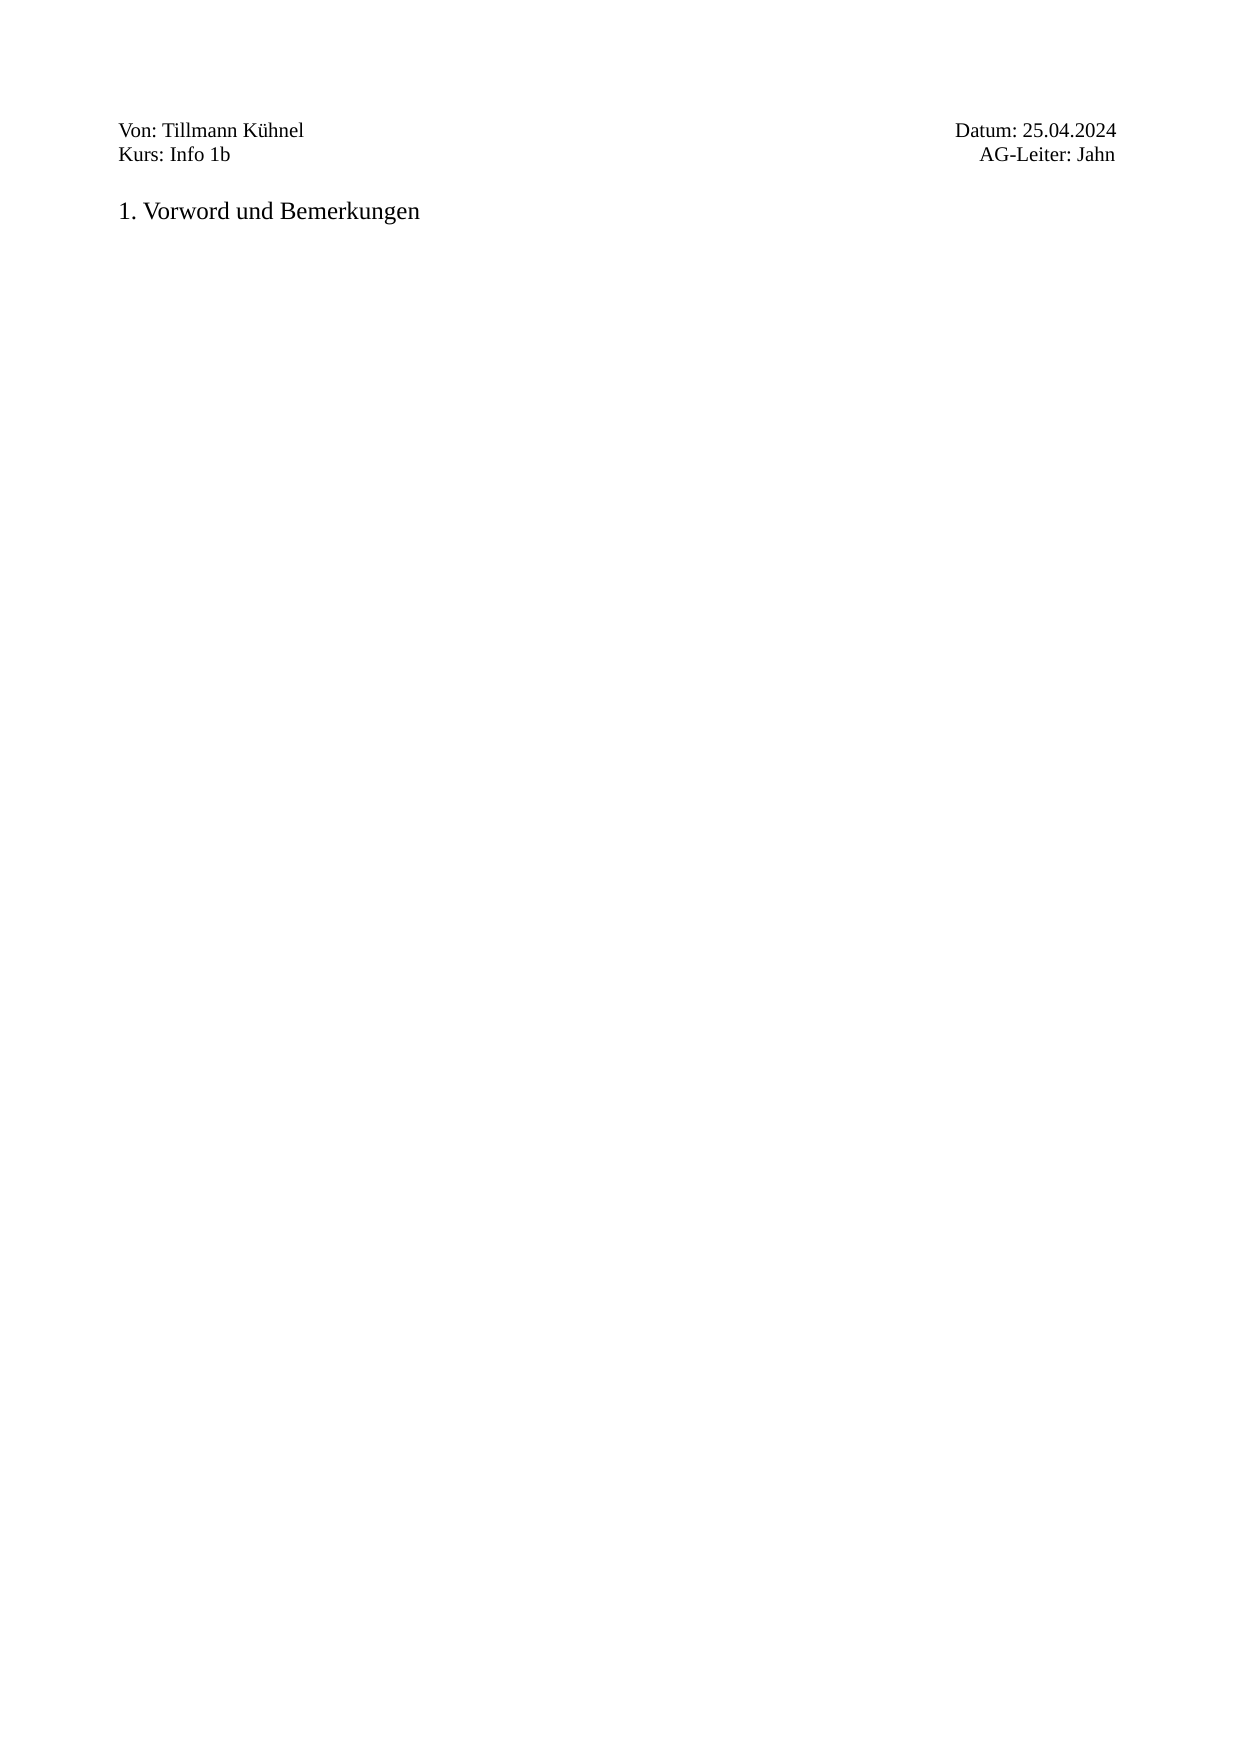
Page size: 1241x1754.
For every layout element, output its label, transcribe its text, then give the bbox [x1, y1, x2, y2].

text 1. Vorword und Bemerkungen [118, 196, 1122, 224]
